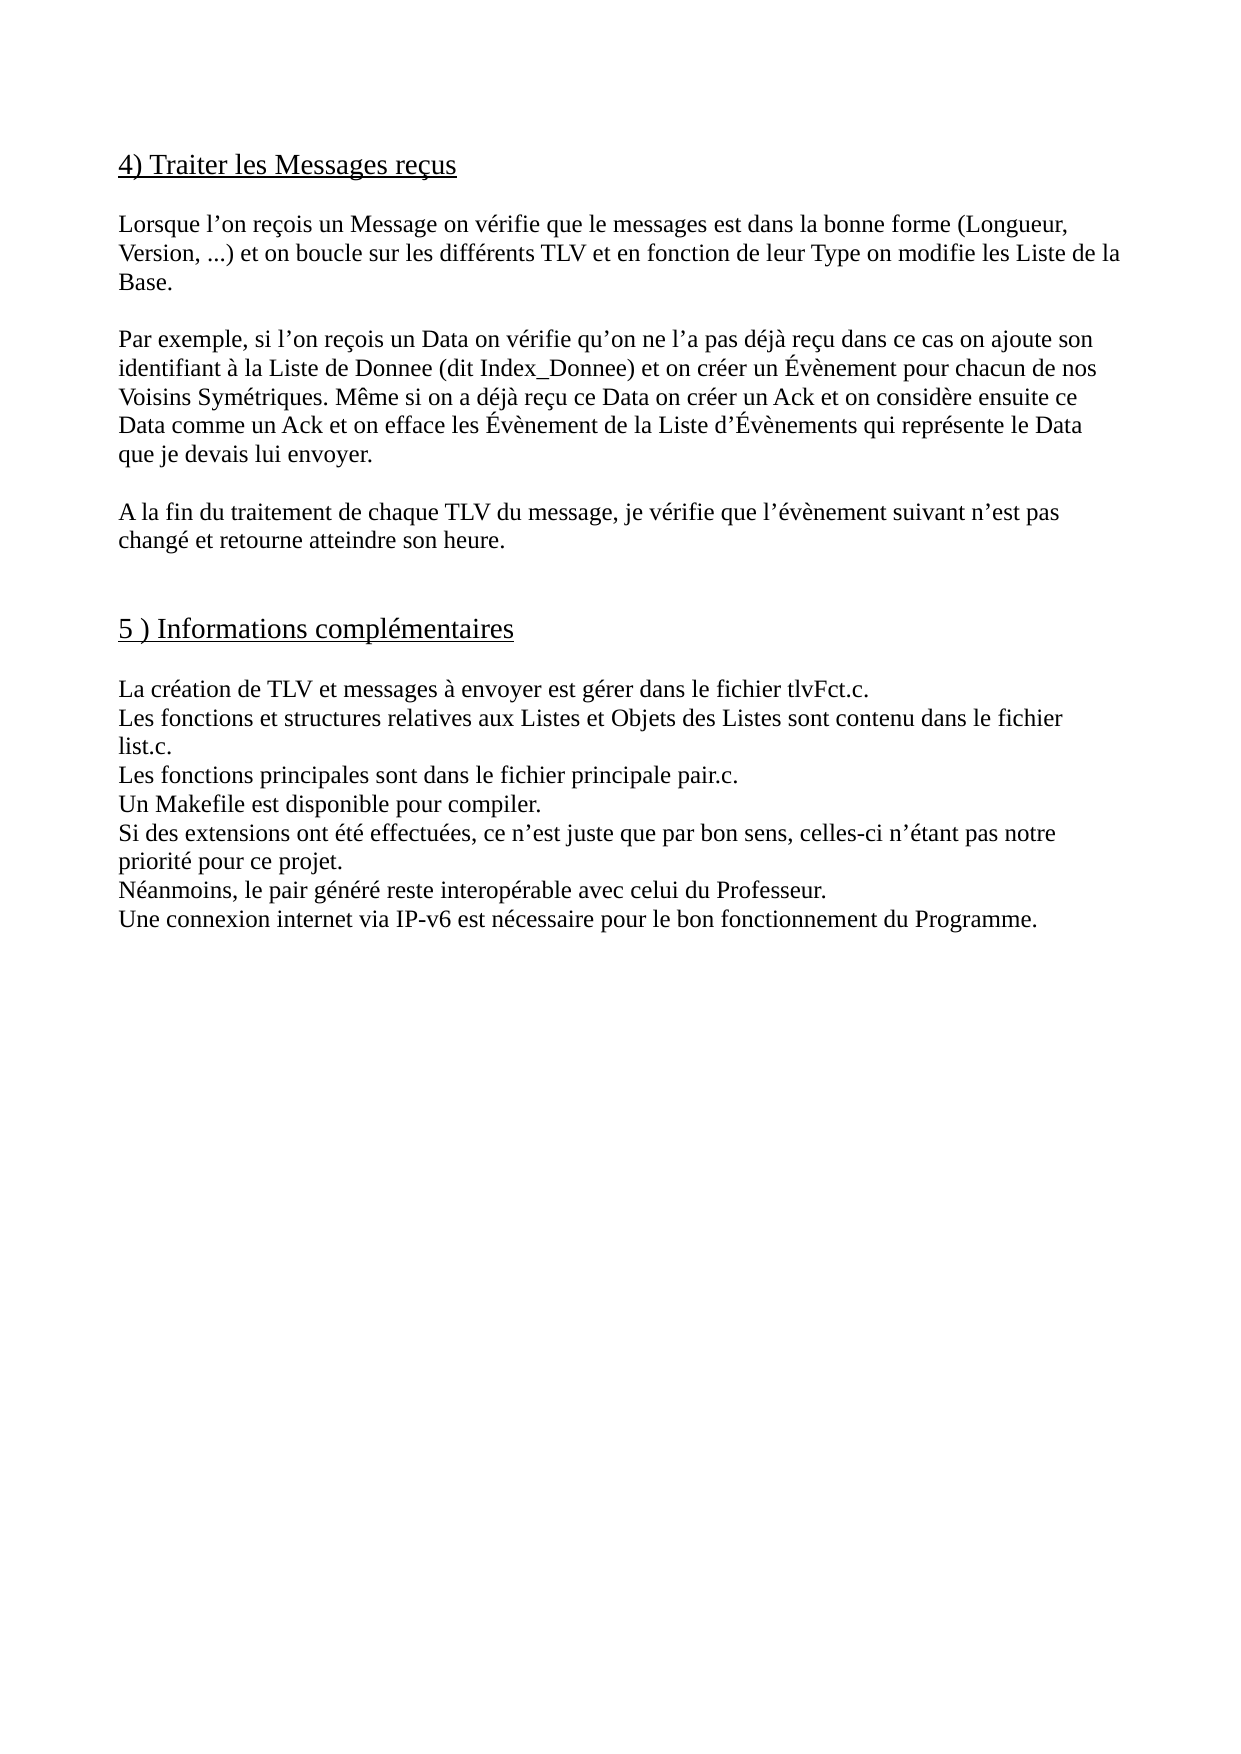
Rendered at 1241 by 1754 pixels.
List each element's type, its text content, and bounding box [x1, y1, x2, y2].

text Par exemple, si l’on reçois un Data on vérifie qu’on ne l’a pas déjà reçu dans ce cas on ajoute son identifiant à la Liste de Donnee (dit Index_Donnee) et on créer un Évènement pour chacun de nos Voisins Symétriques. Même si on a déjà reçu ce Data on créer un Ack et on considère ensuite ce Data comme un Ack et on efface les Évènement de la Liste d’Évènements qui représente le Data que je devais lui envoyer. [118, 324, 1122, 468]
text Néanmoins, le pair généré reste interopérable avec celui du Professeur. [118, 875, 1122, 904]
text Une connexion internet via IP-v6 est nécessaire pour le bon fonctionnement du Programme. [118, 904, 1122, 933]
text Lorsque l’on reçois un Message on vérifie que le messages est dans la bonne forme (Longueur, Version, ...) et on boucle sur les différents TLV et en fonction de leur Type on modifie les Liste de la Base. [118, 209, 1122, 295]
text Les fonctions et structures relatives aux Listes et Objets des Listes sont contenu dans le fichier list.c. [118, 703, 1122, 760]
text Un Makefile est disponible pour compiler. [118, 789, 1122, 818]
text Si des extensions ont été effectuées, ce n’est juste que par bon sens, celles-ci n’étant pas notre priorité pour ce projet. [118, 818, 1122, 875]
text Les fonctions principales sont dans le fichier principale pair.c. [118, 760, 1122, 789]
text La création de TLV et messages à envoyer est gérer dans le fichier tlvFct.c. [118, 674, 1122, 703]
text A la fin du traitement de chaque TLV du message, je vérifie que l’évènement suivant n’est pas changé et retourne atteindre son heure. [118, 497, 1122, 554]
text 4) Traiter les Messages reçus [118, 147, 1122, 180]
text 5 ) Informations complémentaires [118, 612, 1122, 645]
